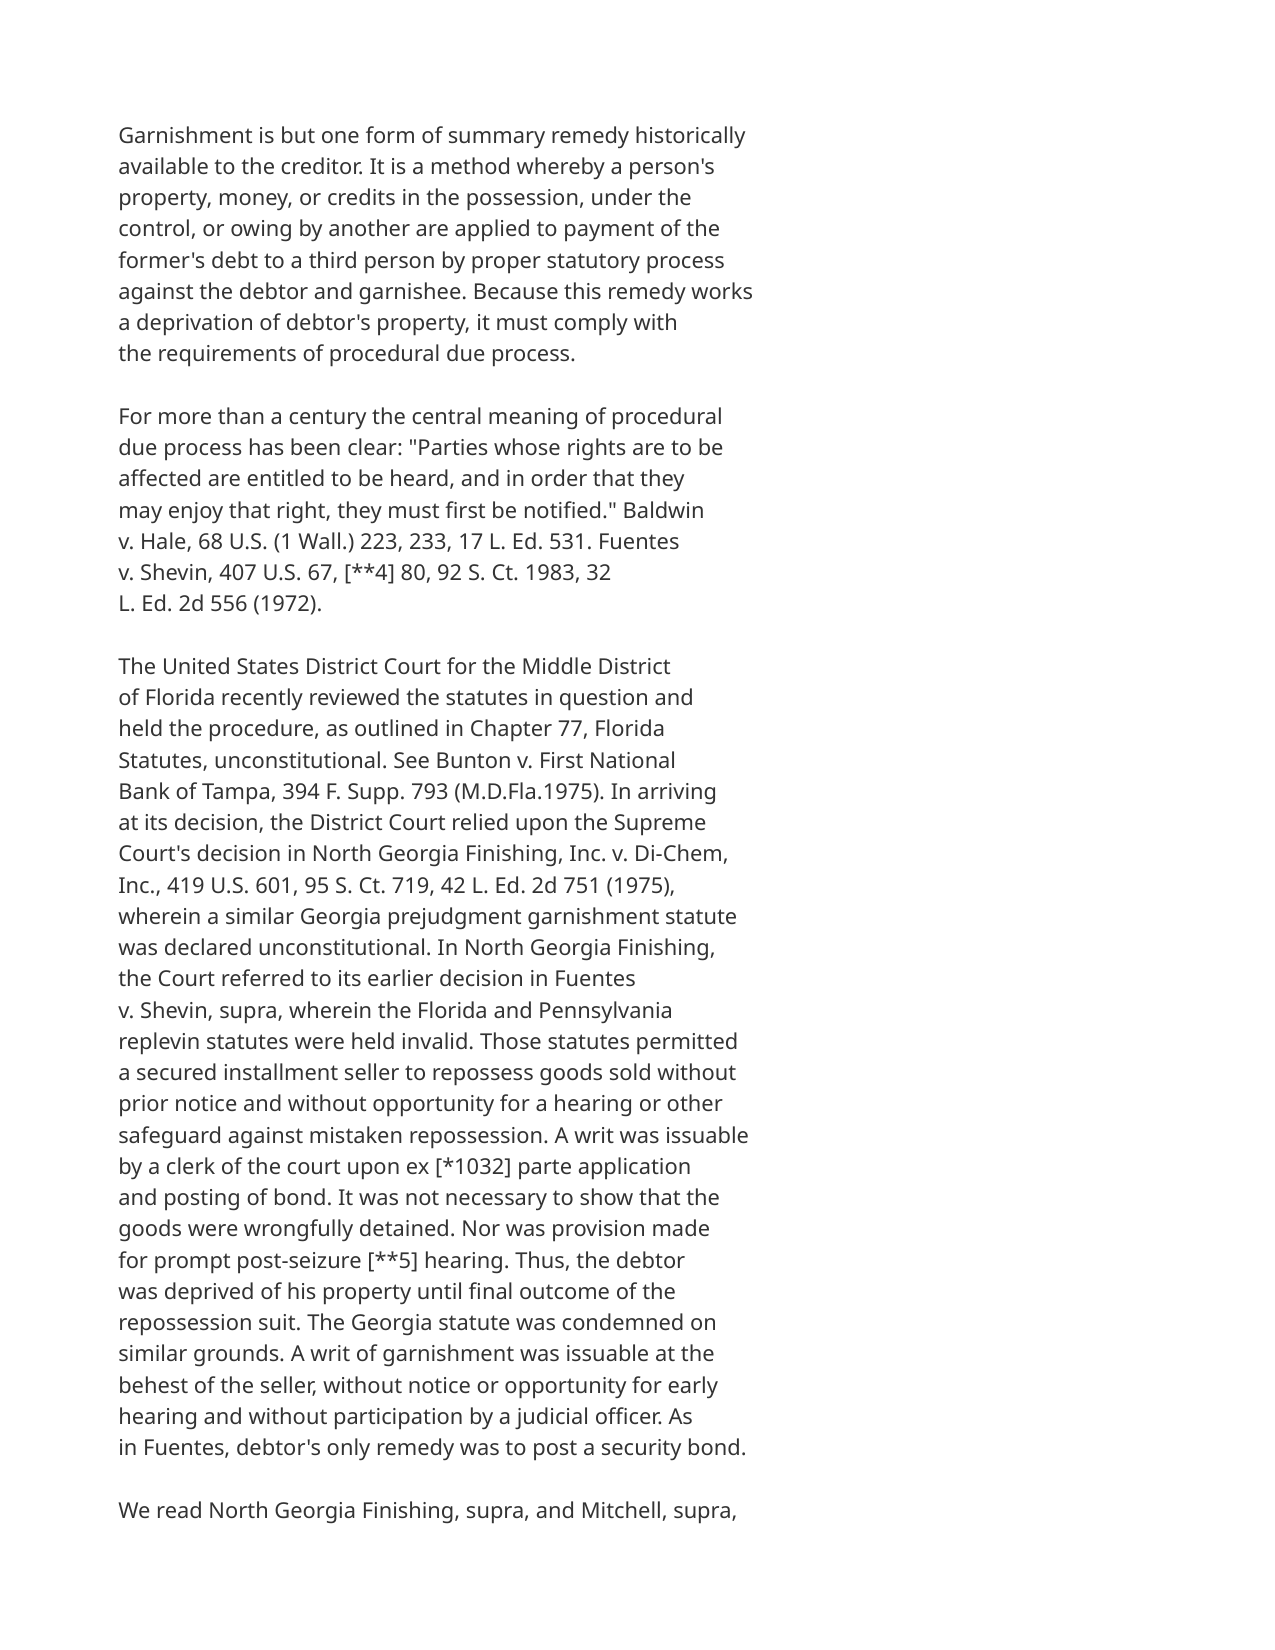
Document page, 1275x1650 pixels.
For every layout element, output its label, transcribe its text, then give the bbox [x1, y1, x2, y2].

text behest of the seller, without notice or opportunity for early [118, 1368, 1157, 1399]
text hearing and without participation by a judicial officer. As [118, 1399, 1157, 1431]
text For more than a century the central meaning of procedural [118, 399, 1157, 431]
text was deprived of his property until final outcome of the [118, 1274, 1157, 1306]
text v. Hale, 68 U.S. (1 Wall.) 223, 233, 17 L. Ed. 531. Fuentes [118, 524, 1157, 556]
text goods were wrongfully detained. Nor was provision made [118, 1212, 1157, 1243]
text the Court referred to its earlier decision in Fuentes [118, 962, 1157, 993]
text repossession suit. The Georgia statute was condemned on [118, 1306, 1157, 1337]
text the requirements of procedural due process. [118, 337, 1157, 368]
text similar grounds. A writ of garnishment was issuable at the [118, 1337, 1157, 1368]
text Statutes, unconstitutional. See Bunton v. First National [118, 743, 1157, 774]
text a secured installment seller to repossess goods sold without [118, 1056, 1157, 1087]
text property, money, or credits in the possession, under the [118, 181, 1157, 212]
text former's debt to a third person by proper statutory process [118, 243, 1157, 274]
text prior notice and without opportunity for a hearing or other [118, 1087, 1157, 1118]
text affected are entitled to be heard, and in order that they [118, 462, 1157, 493]
text Garnishment is but one form of summary remedy historically [118, 118, 1157, 149]
text available to the creditor. It is a method whereby a person's [118, 149, 1157, 181]
text by a clerk of the court upon ex [*1032] parte application [118, 1149, 1157, 1181]
text Bank of Tampa, 394 F. Supp. 793 (M.D.Fla.1975). In arriving [118, 774, 1157, 806]
text held the procedure, as outlined in Chapter 77, Florida [118, 712, 1157, 743]
text of Florida recently reviewed the statutes in question and [118, 681, 1157, 712]
text safeguard against mistaken repossession. A writ was issuable [118, 1118, 1157, 1149]
text control, or owing by another are applied to payment of the [118, 212, 1157, 243]
text may enjoy that right, they must first be notified." Baldwin [118, 493, 1157, 524]
text Inc., 419 U.S. 601, 95 S. Ct. 719, 42 L. Ed. 2d 751 (1975), [118, 868, 1157, 899]
text at its decision, the District Court relied upon the Supreme [118, 806, 1157, 837]
text replevin statutes were held invalid. Those statutes permitted [118, 1024, 1157, 1056]
text and posting of bond. It was not necessary to show that the [118, 1181, 1157, 1212]
text Court's decision in North Georgia Finishing, Inc. v. Di-Chem, [118, 837, 1157, 868]
text v. Shevin, 407 U.S. 67, [**4] 80, 92 S. Ct. 1983, 32 [118, 556, 1157, 587]
text in Fuentes, debtor's only remedy was to post a security bond. [118, 1431, 1157, 1462]
text was declared unconstitutional. In North Georgia Finishing, [118, 931, 1157, 962]
text a deprivation of debtor's property, it must comply with [118, 306, 1157, 337]
text wherein a similar Georgia prejudgment garnishment statute [118, 899, 1157, 931]
text The United States District Court for the Middle District [118, 649, 1157, 681]
text v. Shevin, supra, wherein the Florida and Pennsylvania [118, 993, 1157, 1024]
text for prompt post-seizure [**5] hearing. Thus, the debtor [118, 1243, 1157, 1274]
text We read North Georgia Finishing, supra, and Mitchell, supra, [118, 1493, 1157, 1524]
text due process has been clear: "Parties whose rights are to be [118, 431, 1157, 462]
text against the debtor and garnishee. Because this remedy works [118, 274, 1157, 306]
text L. Ed. 2d 556 (1972). [118, 587, 1157, 618]
